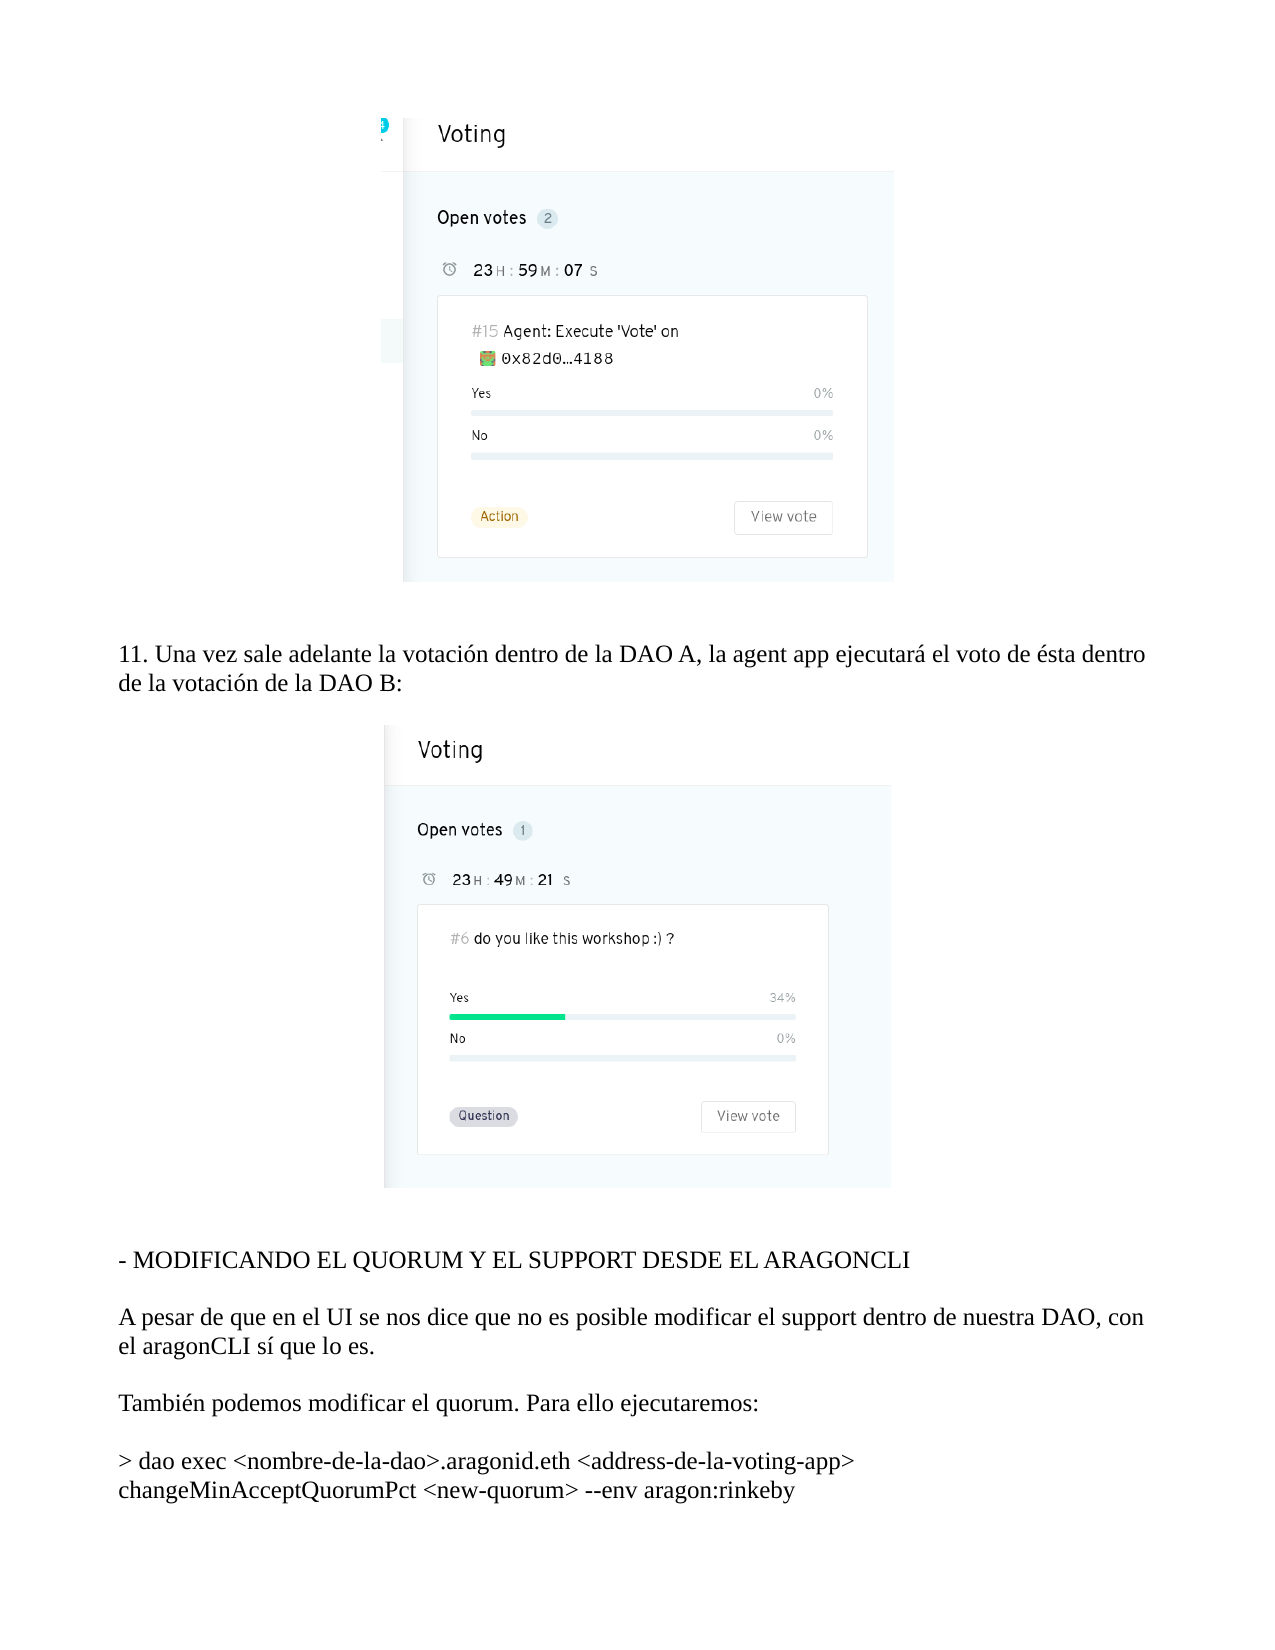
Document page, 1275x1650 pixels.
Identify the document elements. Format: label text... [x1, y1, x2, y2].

text > dao exec <nombre-de-la-dao>.aragonid.eth <address-de-la-voting-app> changeMinAcceptQuorumPct <new-quorum> --env aragon:rinkeby [118, 1446, 1157, 1503]
text A pesar de que en el UI se nos dice que no es posible modificar el support dentro de nuestra DAO, con el aragonCLI sí que lo es. [118, 1302, 1157, 1360]
picture [381, 118, 894, 582]
picture [383, 725, 892, 1188]
text También podemos modificar el quorum. Para ello ejecutaremos: [118, 1388, 1157, 1417]
text - MODIFICANDO EL QUORUM Y EL SUPPORT DESDE EL ARAGONCLI [118, 1245, 1157, 1273]
text 11. Una vez sale adelante la votación dentro de la DAO A, la agent app ejecutará el voto de ésta dentro de la votación de la DAO B: [118, 639, 1157, 697]
